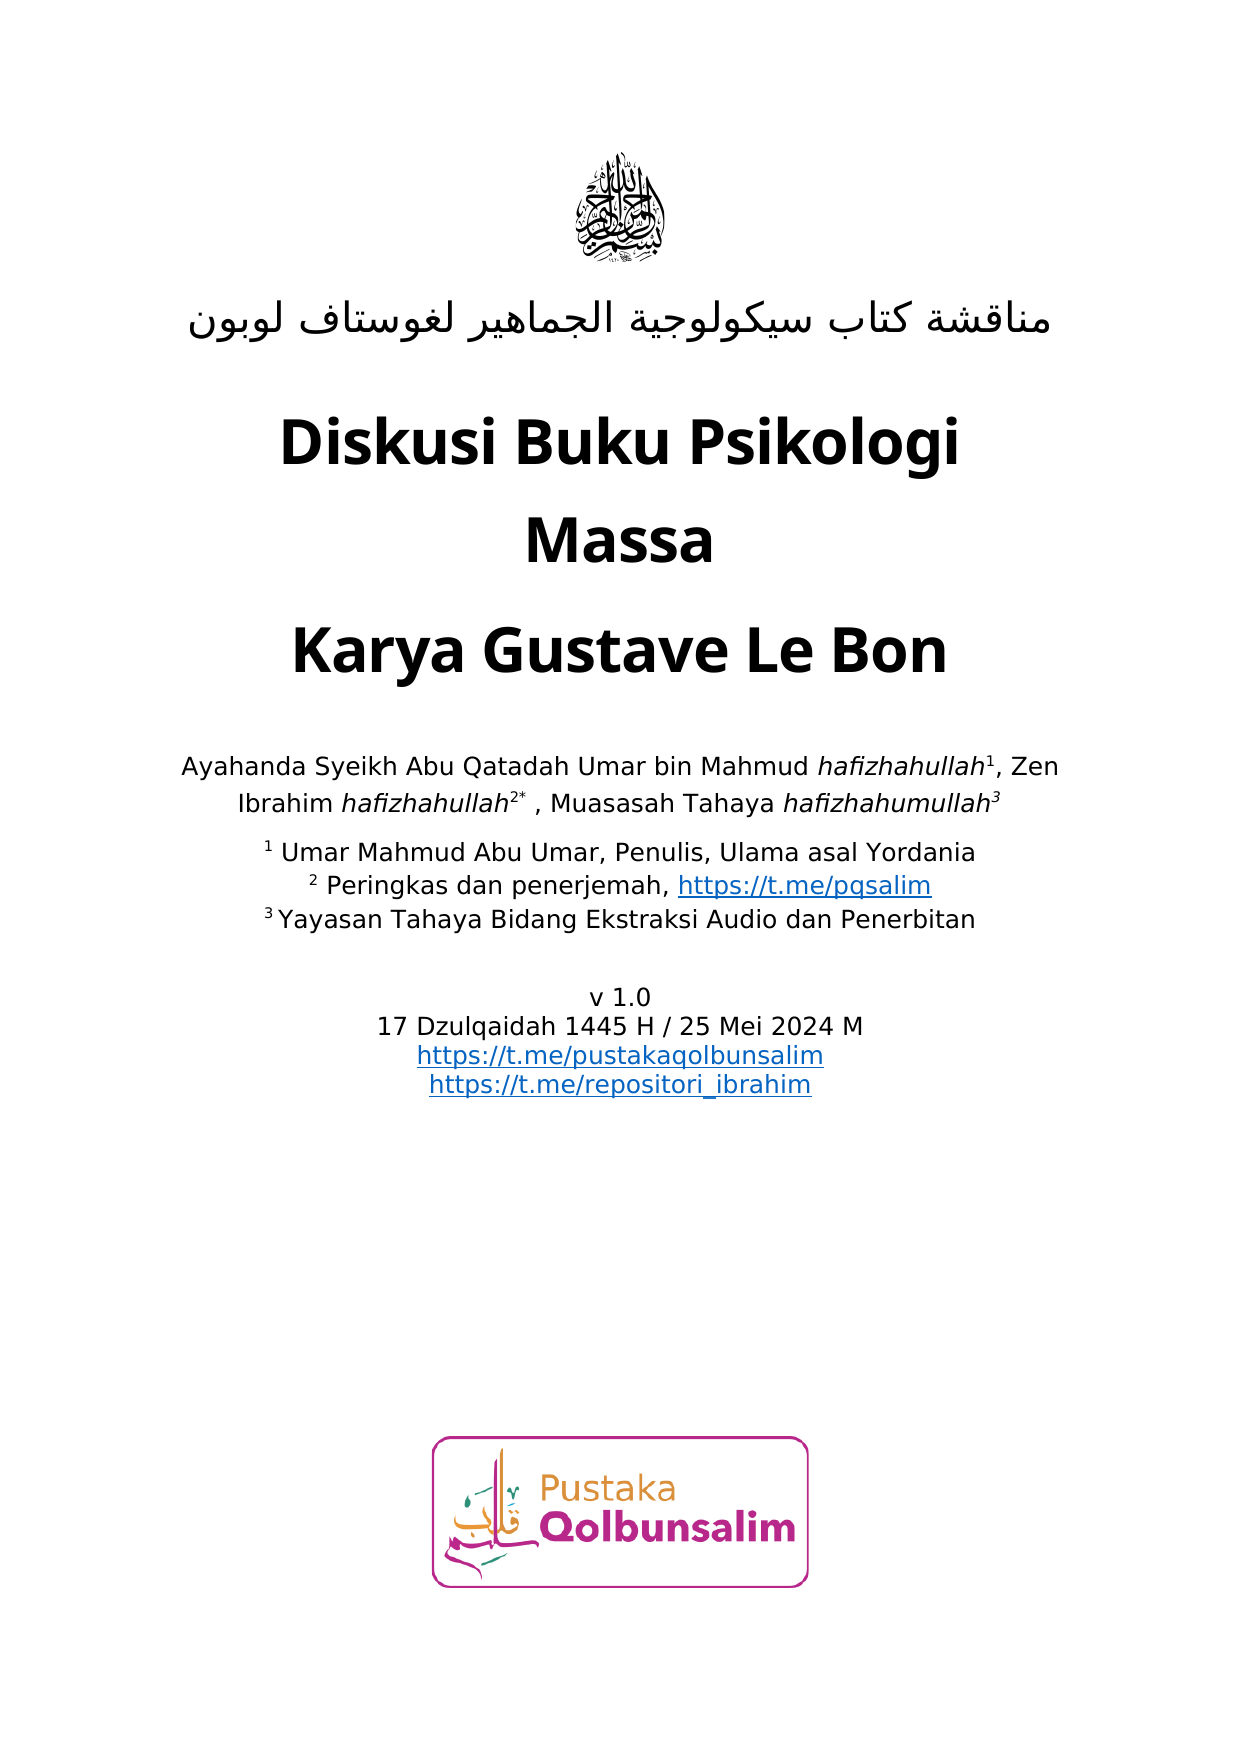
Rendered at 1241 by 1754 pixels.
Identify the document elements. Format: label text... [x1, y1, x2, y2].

text 17 Dzulqaidah 1445 H / 25 Mei 2024 M [177, 1012, 1063, 1042]
text 3 Yayasan Tahaya Bidang Ekstraksi Audio dan Penerbitan [177, 905, 1063, 934]
text Ayahanda Syeikh Abu Qatadah Umar bin Mahmud hafizhahullah1, Zen Ibrahim hafizhahullah2* , Muasasah Tahaya hafizhahumullah3 [177, 752, 1063, 818]
picture [431, 1436, 809, 1588]
text v 1.0 [177, 983, 1063, 1012]
text 2 Peringkas dan penerjemah, https://t.me/pqsalim [177, 871, 1063, 901]
text https://t.me/repositori_ibrahim [177, 1071, 1063, 1100]
picture [575, 152, 665, 262]
title Karya Gustave Le Bon [177, 605, 1063, 690]
title Diskusi Buku Psikologi Massa [177, 398, 1063, 581]
text مناقشة كتاب ‫سيكولوجية ‬‫الجماهير ‬‫لغوستاف‬ ‫لوبون‬ [177, 150, 1063, 342]
text https://t.me/pustakaqolbunsalim [177, 1042, 1063, 1071]
text 1 Umar Mahmud Abu Umar, Penulis, Ulama asal Yordania [177, 838, 1063, 867]
